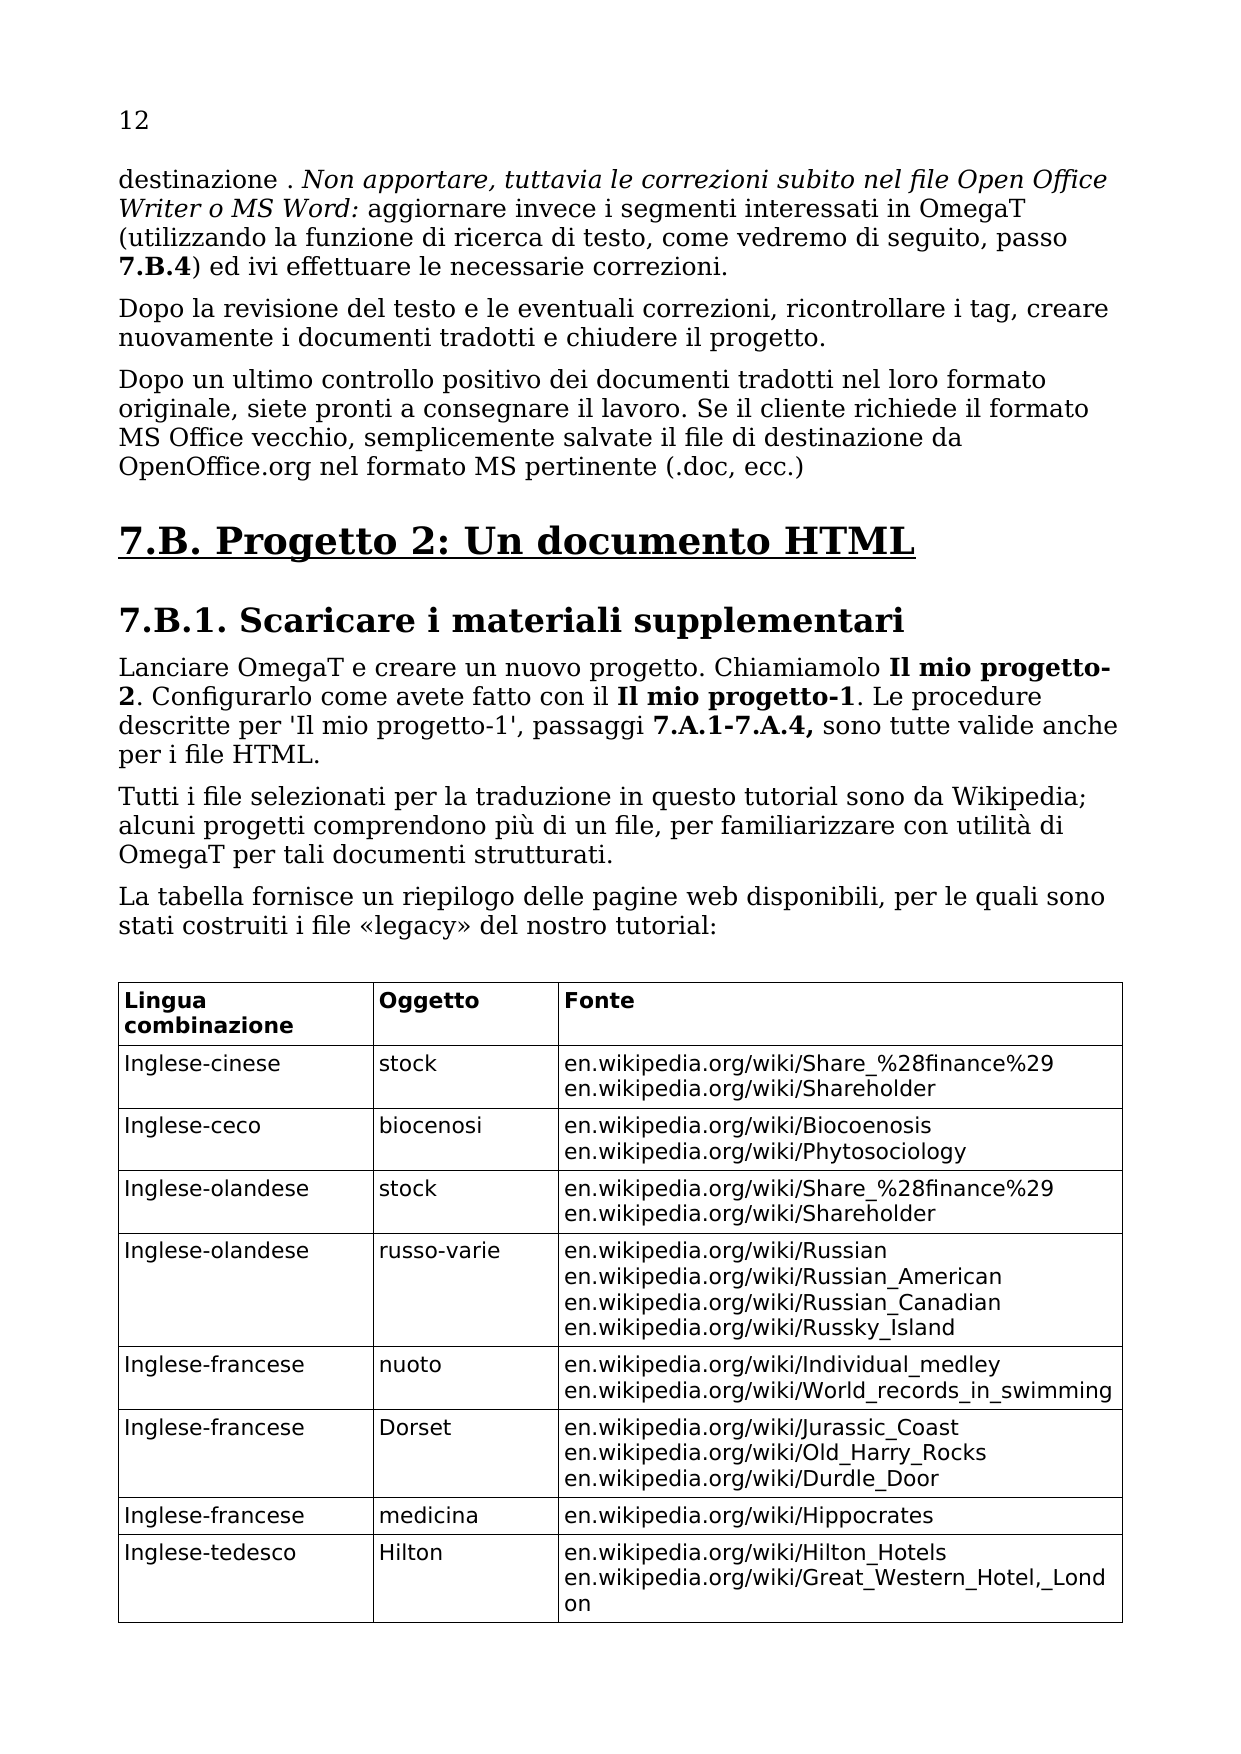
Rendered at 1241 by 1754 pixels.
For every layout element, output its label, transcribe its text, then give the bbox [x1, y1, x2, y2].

table_cell Inglese-tedesco [119, 1535, 373, 1622]
text Tutti i file selezionati per la traduzione in questo tutorial sono da Wikipedia; alcuni progetti comprendono più di un file, per familiarizzare con utilità di OmegaT per tali documenti strutturati. [118, 782, 1122, 870]
table_cell stock [374, 1171, 558, 1233]
table_cell stock [374, 1046, 558, 1107]
table_cell en.wikipedia.org/wiki/Hilton_Hotels en.wikipedia.org/wiki/Great_Western_Hotel,_London [559, 1535, 1122, 1622]
table_header Oggetto [374, 983, 558, 1045]
table_cell medicina [374, 1498, 558, 1534]
table_cell en.wikipedia.org/wiki/Russian en.wikipedia.org/wiki/Russian_American en.wikipedia.org/wiki/Russian_Canadian en.wikipedia.org/wiki/Russky_Island [559, 1234, 1122, 1346]
table_cell Hilton [374, 1535, 558, 1622]
table_cell Inglese-francese [119, 1347, 373, 1409]
table_header Fonte [559, 983, 1122, 1045]
subtitle 7.B. Progetto 2: Un documento HTML [118, 519, 1122, 563]
table_cell Inglese-francese [119, 1498, 373, 1534]
text Dopo la revisione del testo e le eventuali correzioni, ricontrollare i tag, creare nuovamente i documenti tradotti e chiudere il progetto. [118, 294, 1122, 353]
text destinazione . Non apportare, tuttavia le correzioni subito nel file Open Office Writer o MS Word: aggiornare invece i segmenti interessati in OmegaT (utilizzando la funzione di ricerca di testo, come vedremo di seguito, passo 7.B.4) ed ivi effettuare le necessarie correzioni. [118, 165, 1122, 282]
text La tabella fornisce un riepilogo delle pagine web disponibili, per le quali sono stati costruiti i file «legacy» del nostro tutorial: [118, 882, 1122, 970]
table_header Lingua combinazione [119, 983, 373, 1045]
text Dopo un ultimo controllo positivo dei documenti tradotti nel loro formato originale, siete pronti a consegnare il lavoro. Se il cliente richiede il formato MS Office vecchio, semplicemente salvate il file di destinazione da OpenOffice.org nel formato MS pertinente (.doc, ecc.) [118, 365, 1122, 482]
table_cell en.wikipedia.org/wiki/Biocoenosis en.wikipedia.org/wiki/Phytosociology [559, 1109, 1122, 1170]
table_cell Inglese-olandese [119, 1171, 373, 1233]
table_cell en.wikipedia.org/wiki/Share_%28finance%29 en.wikipedia.org/wiki/Shareholder [559, 1046, 1122, 1107]
table_cell nuoto [374, 1347, 558, 1409]
subtitle 7.B.1. Scaricare i materiali supplementari [118, 601, 1122, 640]
table_cell en.wikipedia.org/wiki/Jurassic_Coast en.wikipedia.org/wiki/Old_Harry_Rocks en.wikipedia.org/wiki/Durdle_Door [559, 1410, 1122, 1497]
table_cell Dorset [374, 1410, 558, 1497]
table_cell Inglese-ceco [119, 1109, 373, 1170]
table_cell russo-varie [374, 1234, 558, 1346]
table_cell Inglese-olandese [119, 1234, 373, 1346]
table_cell Inglese-cinese [119, 1046, 373, 1107]
table_cell en.wikipedia.org/wiki/Share_%28finance%29 en.wikipedia.org/wiki/Shareholder [559, 1171, 1122, 1233]
table_cell en.wikipedia.org/wiki/Hippocrates [559, 1498, 1122, 1534]
text Lanciare OmegaT e creare un nuovo progetto. Chiamiamolo Il mio progetto-2. Configurarlo come avete fatto con il Il mio progetto-1. Le procedure descritte per 'Il mio progetto-1', passaggi 7.A.1-7.A.4, sono tutte valide anche per i file HTML. [118, 652, 1122, 770]
table_cell Inglese-francese [119, 1410, 373, 1497]
table_cell biocenosi [374, 1109, 558, 1170]
table_cell en.wikipedia.org/wiki/Individual_medley en.wikipedia.org/wiki/World_records_in_swimming [559, 1347, 1122, 1409]
